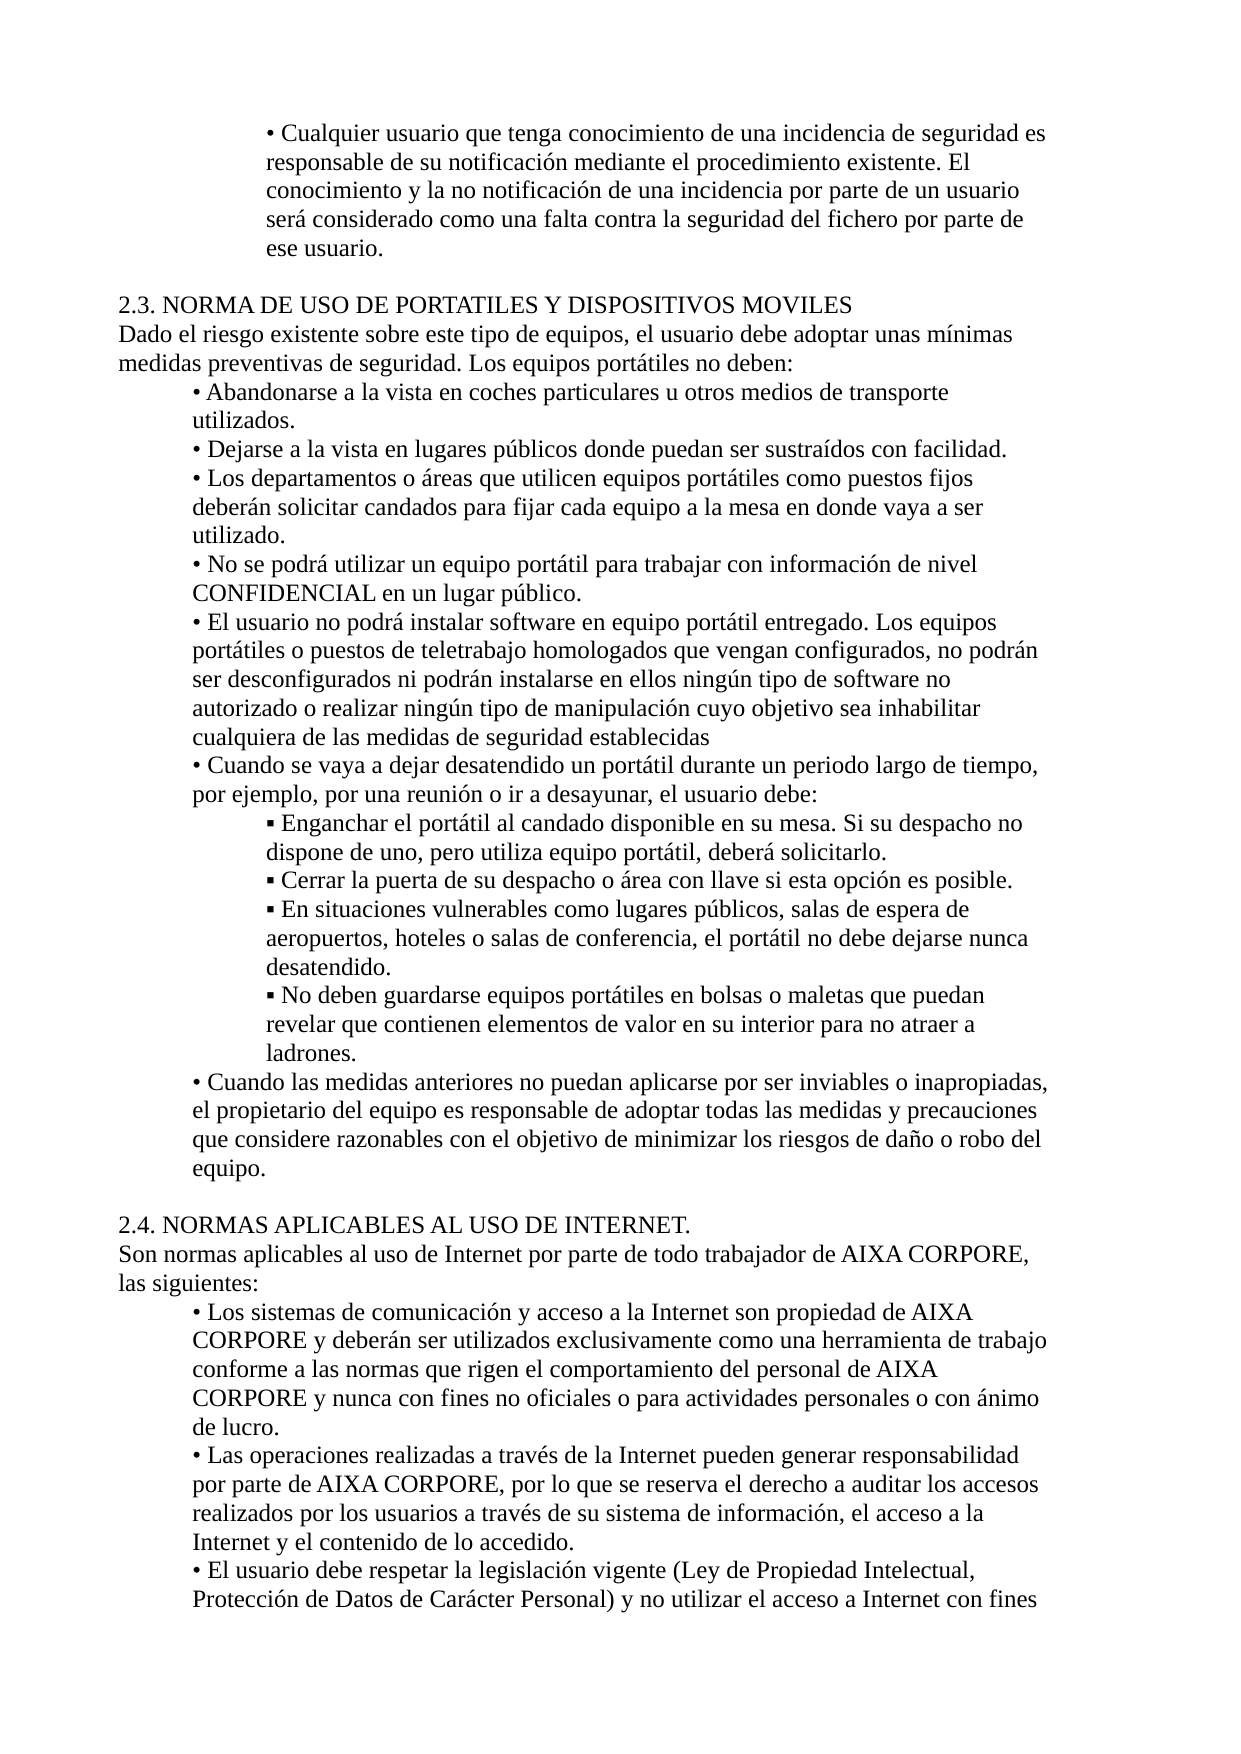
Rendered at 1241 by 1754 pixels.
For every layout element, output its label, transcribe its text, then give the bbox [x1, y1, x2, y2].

text • Abandonarse a la vista en coches particulares u otros medios de transporte [192, 377, 1122, 406]
text ▪ En situaciones vulnerables como lugares públicos, salas de espera de [266, 894, 1122, 923]
text portátiles o puestos de teletrabajo homologados que vengan configurados, no podrán [192, 636, 1122, 664]
text Protección de Datos de Carácter Personal) y no utilizar el acceso a Internet con fines [192, 1584, 1122, 1613]
text Son normas aplicables al uso de Internet por parte de todo trabajador de AIXA CORPORE, [118, 1239, 1122, 1268]
text Dado el riesgo existente sobre este tipo de equipos, el usuario debe adoptar unas mínimas [118, 319, 1122, 348]
text • El usuario debe respetar la legislación vigente (Ley de Propiedad Intelectual, [192, 1556, 1122, 1584]
text ▪ Cerrar la puerta de su despacho o área con llave si esta opción es posible. [266, 866, 1122, 894]
text medidas preventivas de seguridad. Los equipos portátiles no deben: [118, 348, 1122, 377]
text autorizado o realizar ningún tipo de manipulación cuyo objetivo sea inhabilitar [192, 693, 1122, 722]
text por parte de AIXA CORPORE, por lo que se reserva el derecho a auditar los accesos [192, 1469, 1122, 1498]
text • Cuando se vaya a dejar desatendido un portátil durante un periodo largo de tiempo, [192, 751, 1122, 779]
text que considere razonables con el objetivo de minimizar los riesgos de daño o robo del [192, 1124, 1122, 1153]
text aeropuertos, hoteles o salas de conferencia, el portátil no debe dejarse nunca [266, 923, 1122, 952]
text CORPORE y nunca con fines no oficiales o para actividades personales o con ánimo [192, 1383, 1122, 1412]
text • Cualquier usuario que tenga conocimiento de una incidencia de seguridad es [266, 118, 1122, 147]
text deberán solicitar candados para fijar cada equipo a la mesa en donde vaya a ser [192, 492, 1122, 521]
text utilizado. [192, 521, 1122, 549]
text responsable de su notificación mediante el procedimiento existente. El [266, 147, 1122, 176]
text • Cuando las medidas anteriores no puedan aplicarse por ser inviables o inapropiadas, [192, 1067, 1122, 1096]
text conocimiento y la no notificación de una incidencia por parte de un usuario [266, 176, 1122, 204]
text utilizados. [192, 406, 1122, 434]
text 2.3. NORMA DE USO DE PORTATILES Y DISPOSITIVOS MOVILES [118, 291, 1122, 319]
text realizados por los usuarios a través de su sistema de información, el acceso a la [192, 1498, 1122, 1527]
text equipo. [192, 1153, 1122, 1182]
text 2.4. NORMAS APLICABLES AL USO DE INTERNET. [118, 1211, 1122, 1239]
text conforme a las normas que rigen el comportamiento del personal de AIXA [192, 1354, 1122, 1383]
text Internet y el contenido de lo accedido. [192, 1527, 1122, 1556]
text por ejemplo, por una reunión o ir a desayunar, el usuario debe: [192, 779, 1122, 808]
text el propietario del equipo es responsable de adoptar todas las medidas y precauciones [192, 1096, 1122, 1124]
text cualquiera de las medidas de seguridad establecidas [192, 722, 1122, 751]
text CONFIDENCIAL en un lugar público. [192, 578, 1122, 607]
text será considerado como una falta contra la seguridad del fichero por parte de [266, 204, 1122, 233]
text • Las operaciones realizadas a través de la Internet pueden generar responsabilidad [192, 1441, 1122, 1469]
text ▪ No deben guardarse equipos portátiles en bolsas o maletas que puedan [266, 981, 1122, 1009]
text • Dejarse a la vista en lugares públicos donde puedan ser sustraídos con facilidad. [192, 434, 1122, 463]
text • Los sistemas de comunicación y acceso a la Internet son propiedad de AIXA [192, 1297, 1122, 1326]
text ser desconfigurados ni podrán instalarse en ellos ningún tipo de software no [192, 664, 1122, 693]
text • No se podrá utilizar un equipo portátil para trabajar con información de nivel [192, 549, 1122, 578]
text • Los departamentos o áreas que utilicen equipos portátiles como puestos fijos [192, 463, 1122, 492]
text desatendido. [266, 952, 1122, 981]
text ▪ Enganchar el portátil al candado disponible en su mesa. Si su despacho no [266, 808, 1122, 837]
text ese usuario. [266, 233, 1122, 262]
text • El usuario no podrá instalar software en equipo portátil entregado. Los equipos [192, 607, 1122, 636]
text de lucro. [192, 1412, 1122, 1441]
text CORPORE y deberán ser utilizados exclusivamente como una herramienta de trabajo [192, 1326, 1122, 1354]
text revelar que contienen elementos de valor en su interior para no atraer a [266, 1009, 1122, 1038]
text ladrones. [266, 1038, 1122, 1067]
text dispone de uno, pero utiliza equipo portátil, deberá solicitarlo. [266, 837, 1122, 866]
text las siguientes: [118, 1268, 1122, 1297]
